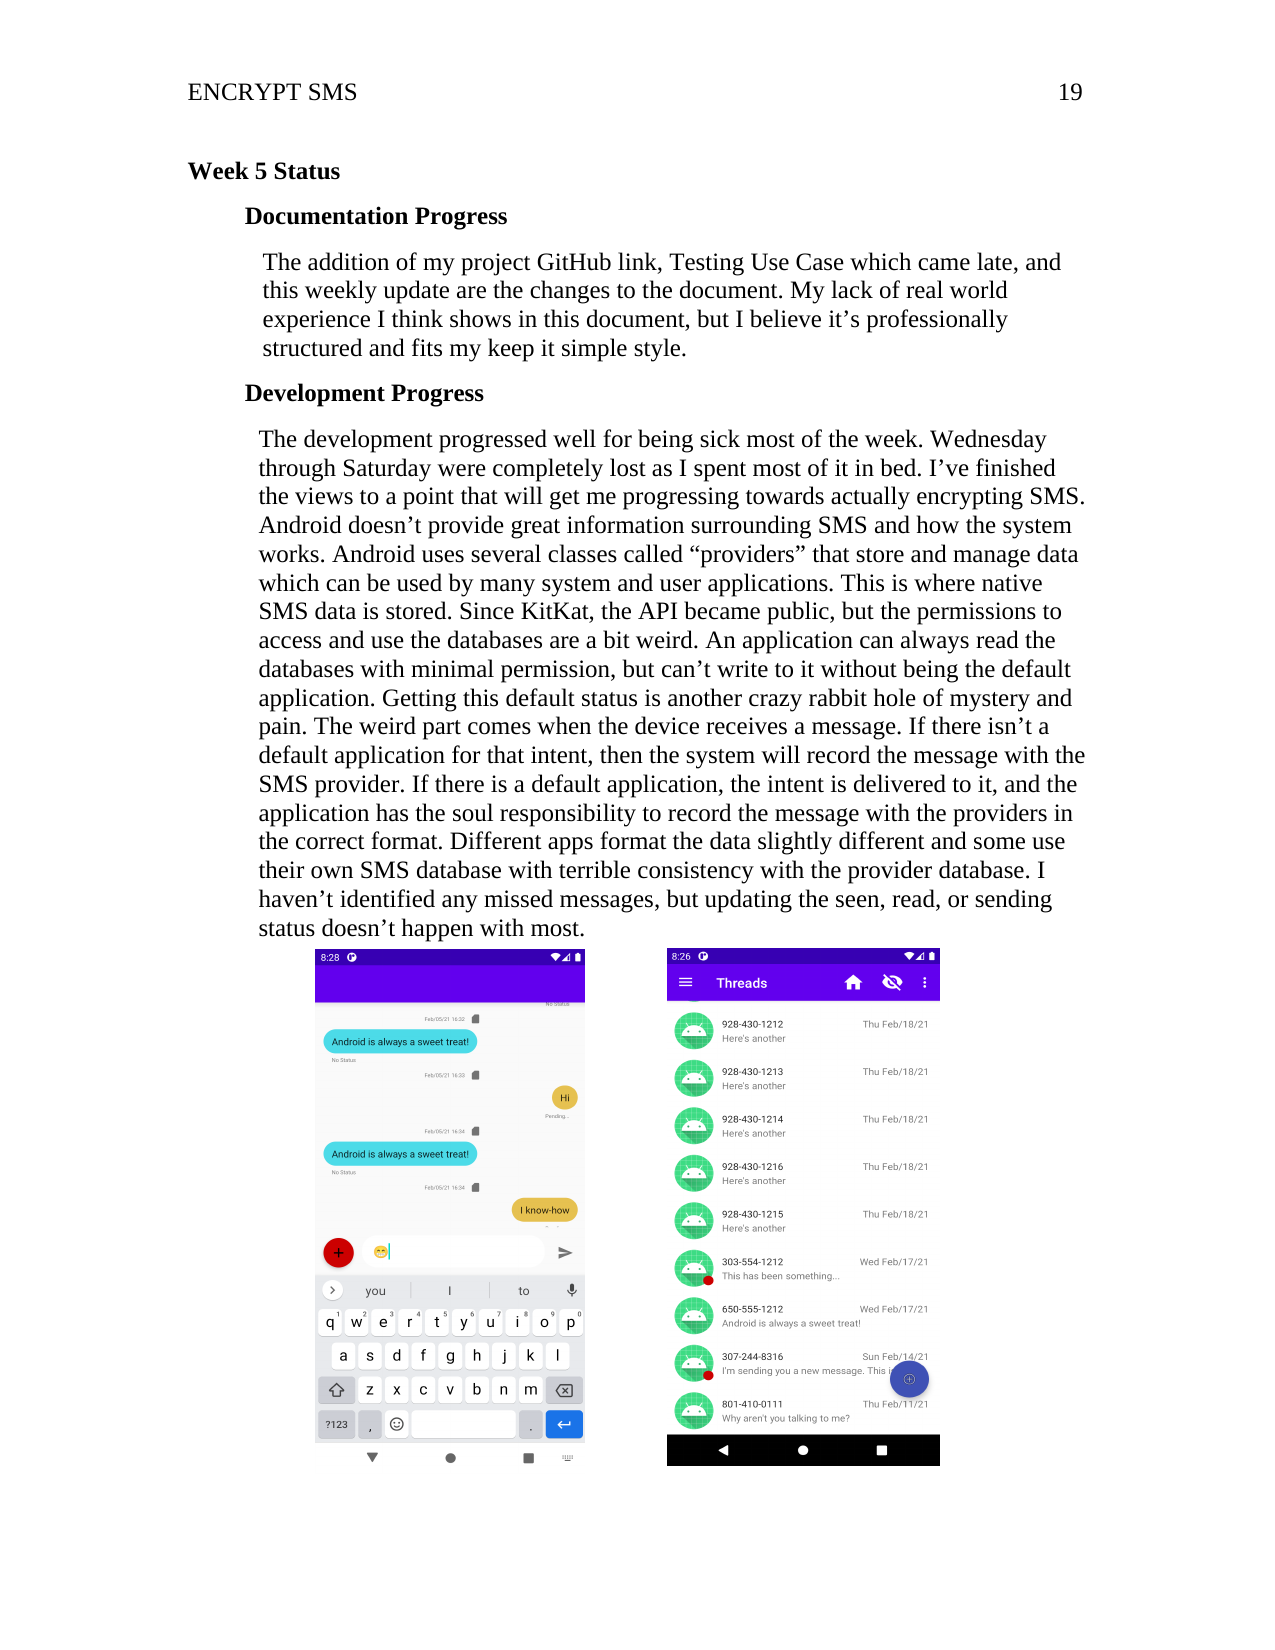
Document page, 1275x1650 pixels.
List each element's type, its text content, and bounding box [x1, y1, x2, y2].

subtitle Development Progress [244, 378, 1087, 407]
text The addition of my project GitHub link, Testing Use Case which came late, and this weekly update are the changes to the document. My lack of real world experience I think shows in this document, but I believe it’s professionally structured and fits my keep it simple style. [258, 247, 1087, 362]
subtitle Week 5 Status [187, 156, 1087, 185]
picture [667, 948, 940, 1466]
subtitle Documentation Progress [244, 201, 1087, 230]
text The development progressed well for being sick most of the week. Wednesday through Saturday were completely lost as I spent most of it in bed. I’ve finished the views to a point that will get me progressing towards actually encrypting SMS. Android doesn’t provide great information surrounding SMS and how the system works. Android uses several classes called “providers” that store and manage data which can be used by many system and user applications. This is where native SMS data is stored. Since KitKat, the API became public, but the permissions to access and use the databases are a bit weird. An application can always read the databases with minimal permission, but can’t write to it without being the default application. Getting this default status is another crazy rabbit hole of mystery and pain. The weird part comes when the device receives a message. If there isn’t a default application for that intent, then the system will record the message with the SMS provider. If there is a default application, the intent is delivered to it, and the application has the soul responsibility to record the message with the providers in the correct format. Different apps format the data slightly different and some use their own SMS database with terrible consistency with the provider database. I haven’t identified any missed messages, but updating the seen, read, or sending status doesn’t happen with most. [258, 424, 1087, 941]
picture [315, 949, 585, 1474]
